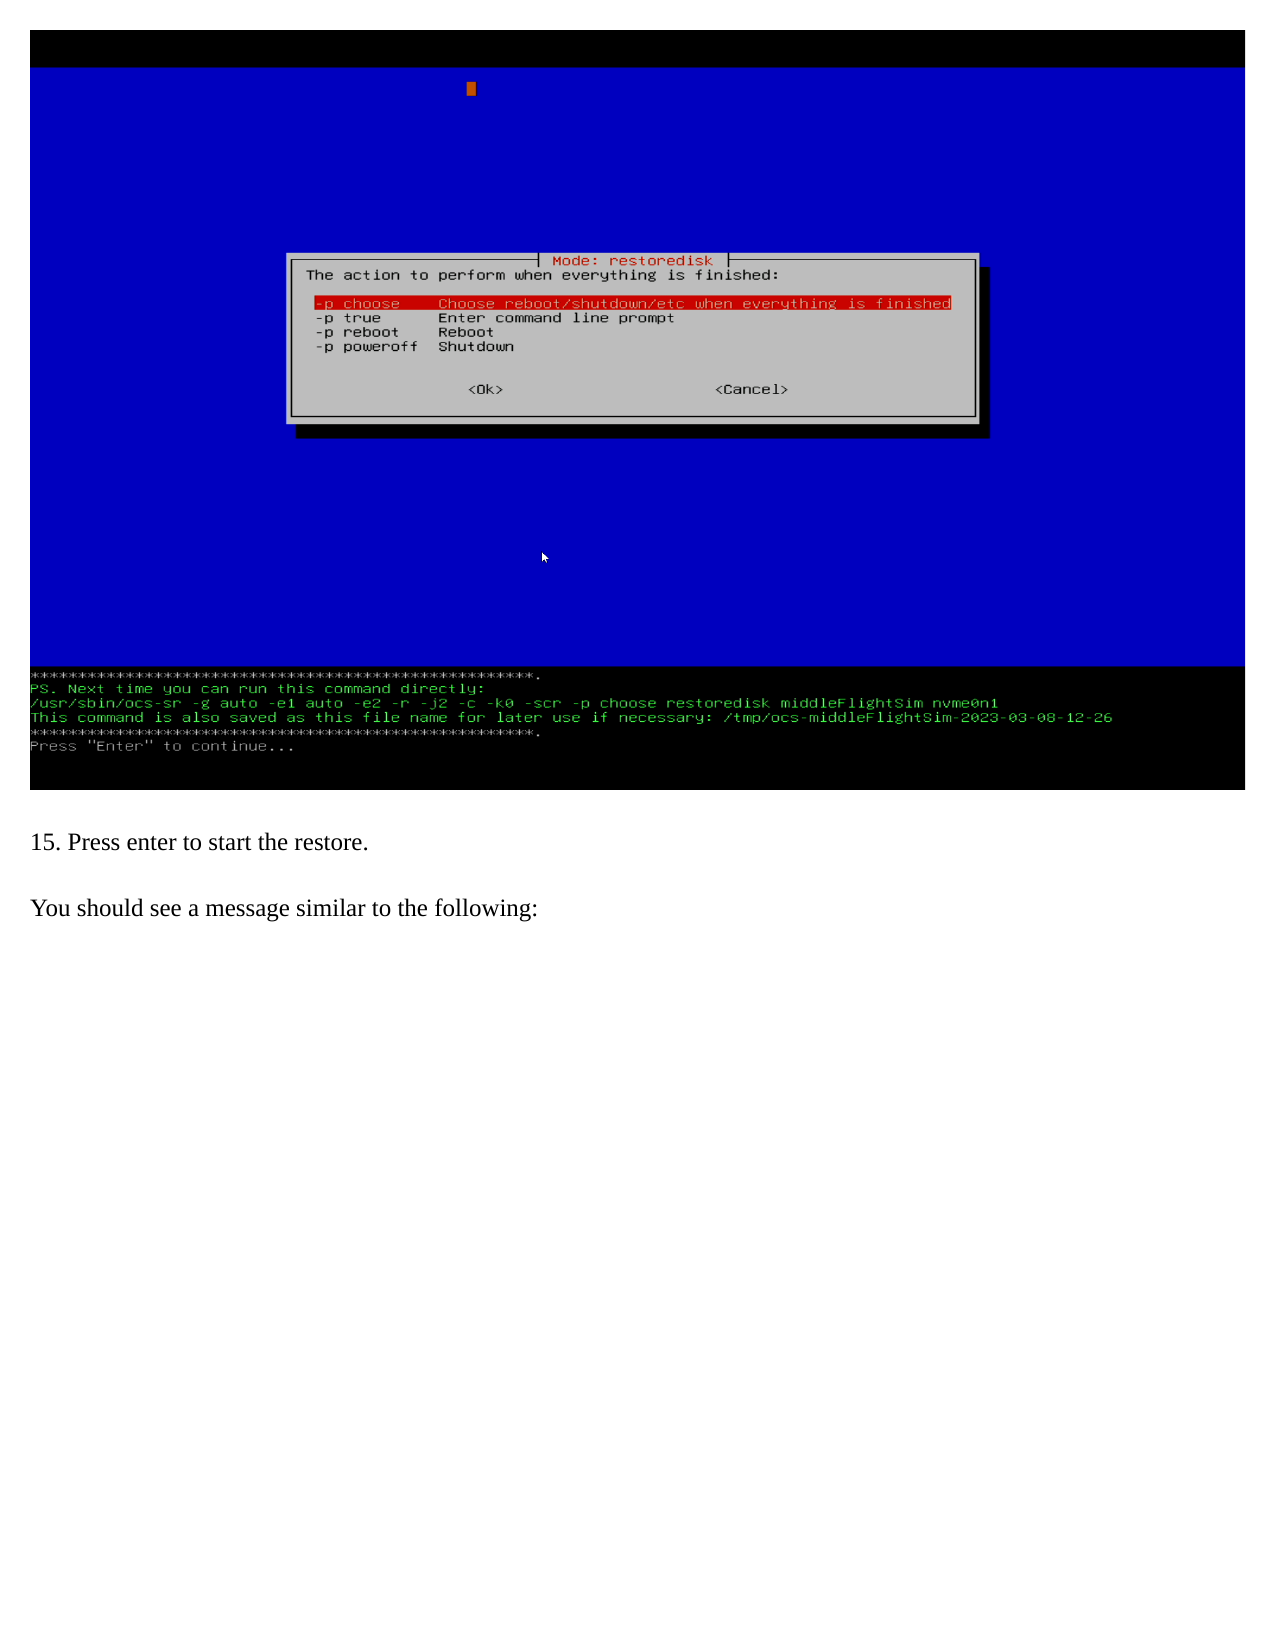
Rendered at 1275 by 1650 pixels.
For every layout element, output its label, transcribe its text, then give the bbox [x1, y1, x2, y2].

text 15. Press enter to start the restore. You should see a message similar to the following: [30, 790, 1245, 921]
picture [30, 30, 1246, 790]
